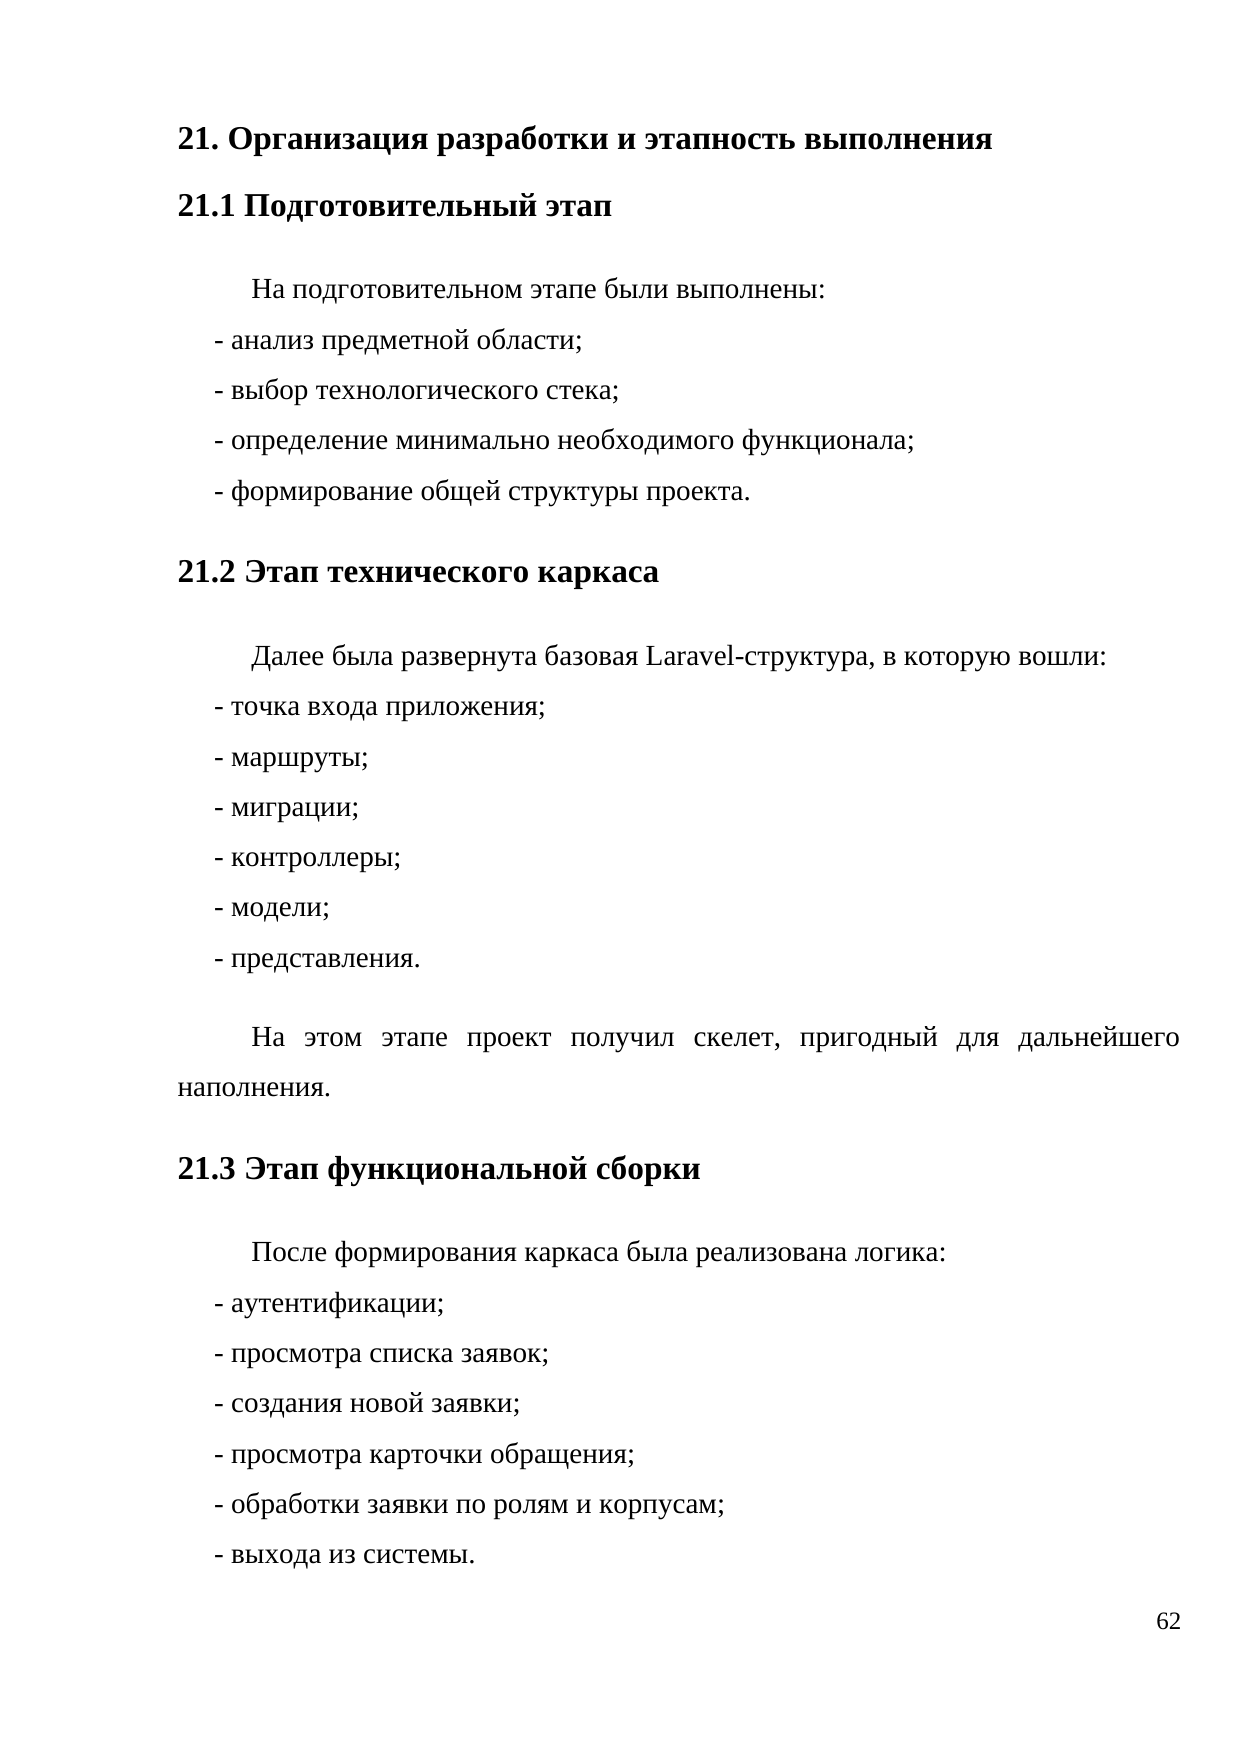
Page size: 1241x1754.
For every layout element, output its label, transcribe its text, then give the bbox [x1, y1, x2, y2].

text - просмотра списка заявок; [214, 1335, 1181, 1369]
subtitle 21.1 Подготовительный этап [177, 185, 1181, 223]
subtitle 21. Организация разработки и этапность выполнения [177, 118, 1181, 156]
text - обработки заявки по ролям и корпусам; [214, 1486, 1181, 1520]
text - миграции; [214, 789, 1181, 822]
text - выбор технологического стека; [214, 372, 1181, 406]
text На подготовительном этапе были выполнены: [177, 271, 1181, 305]
subtitle 21.3 Этап функциональной сборки [177, 1148, 1181, 1187]
text После формирования каркаса была реализована логика: [177, 1234, 1181, 1268]
text - точка входа приложения; [214, 688, 1181, 722]
subtitle 21.2 Этап технического каркаса [177, 552, 1181, 590]
text - выхода из системы. [214, 1536, 1181, 1570]
text - аутентификации; [214, 1285, 1181, 1318]
text - маршруты; [214, 739, 1181, 772]
text - создания новой заявки; [214, 1386, 1181, 1419]
text - модели; [214, 889, 1181, 923]
text - анализ предметной области; [214, 322, 1181, 355]
text На этом этапе проект получил скелет, пригодный для дальнейшего наполнения. [177, 1019, 1181, 1103]
text - представления. [214, 940, 1181, 973]
text Далее была развернута базовая Laravel-структура, в которую вошли: [177, 638, 1181, 672]
text - формирование общей структуры проекта. [214, 473, 1181, 506]
text - контроллеры; [214, 839, 1181, 873]
text - просмотра карточки обращения; [214, 1436, 1181, 1469]
text - определение минимально необходимого функционала; [214, 422, 1181, 456]
